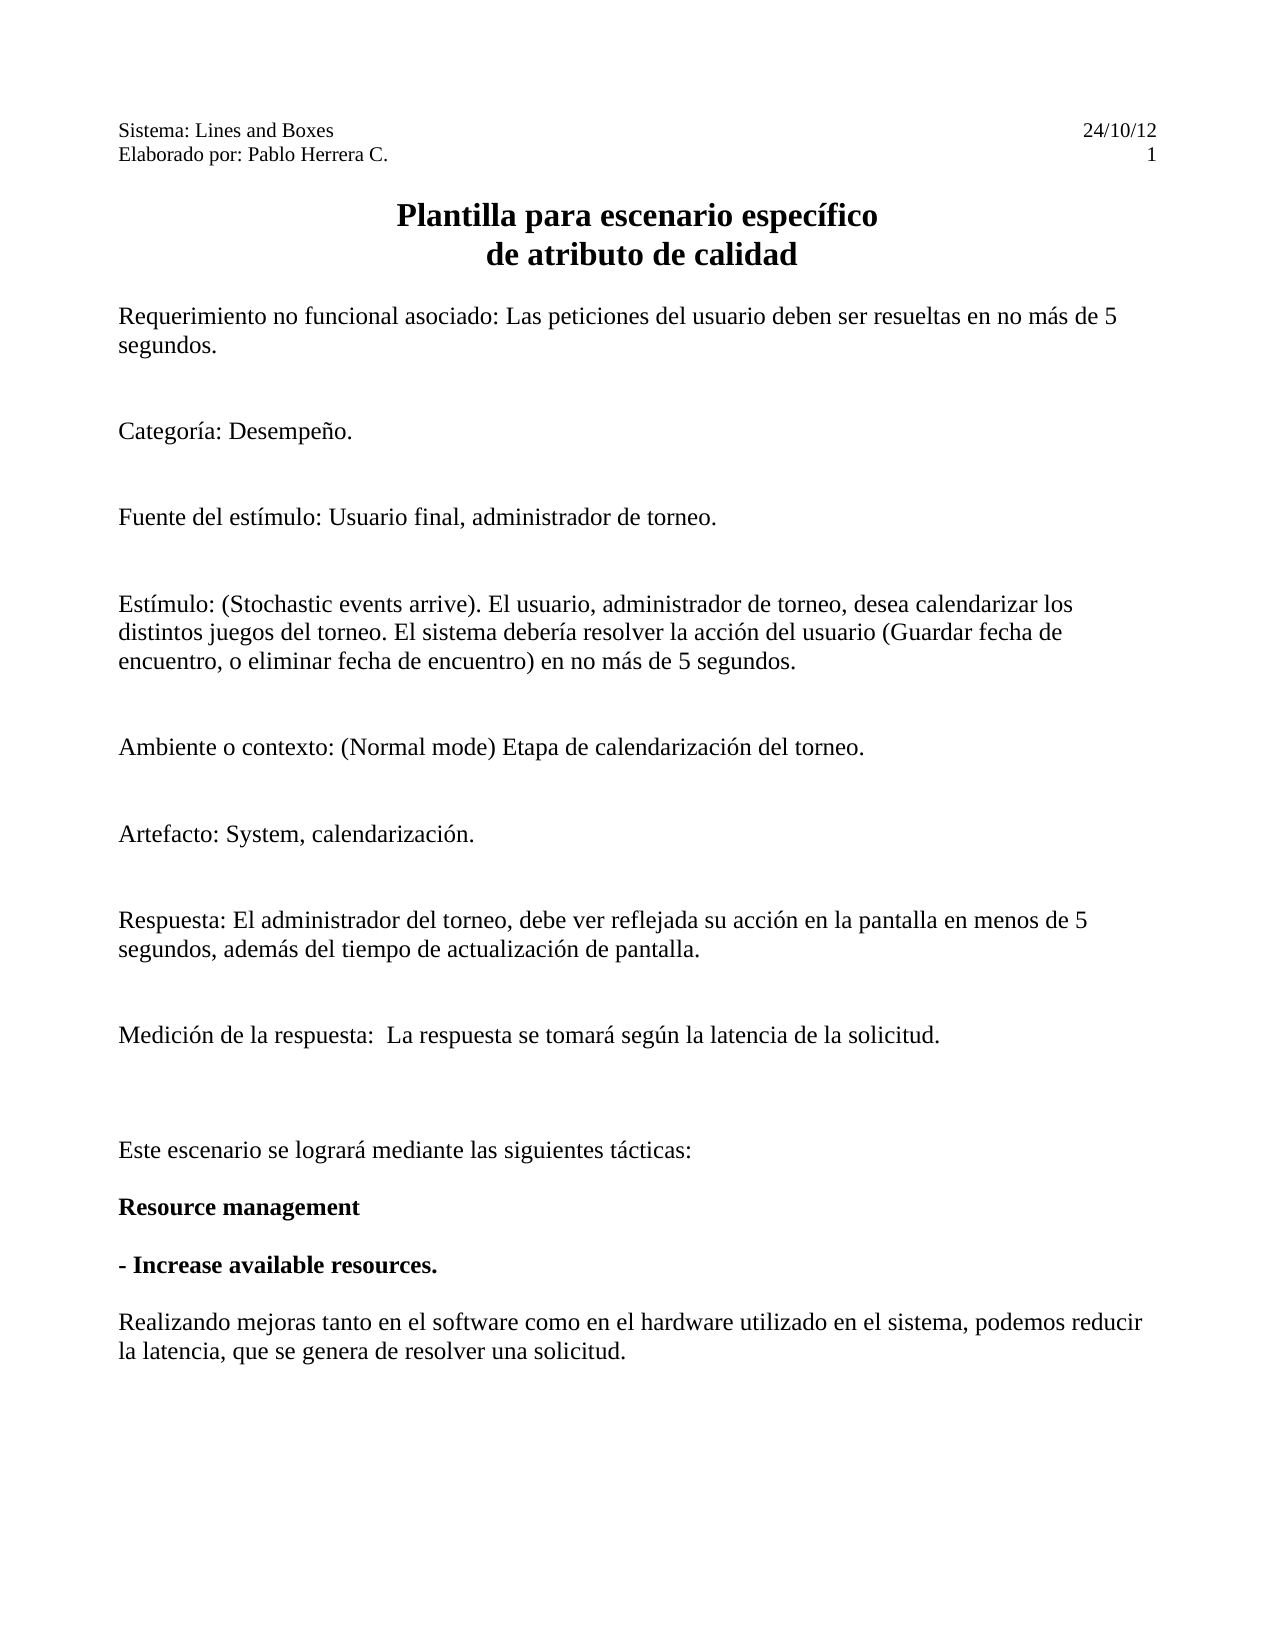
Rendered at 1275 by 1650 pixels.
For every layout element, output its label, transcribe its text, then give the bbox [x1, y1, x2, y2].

text Ambiente o contexto: (Normal mode) Etapa de calendarización del torneo. [118, 732, 1157, 761]
text Artefacto: System, calendarización. [118, 819, 1157, 847]
text - Increase available resources. [118, 1250, 1157, 1279]
text Estímulo: (Stochastic events arrive). El usuario, administrador de torneo, desea calendarizar los distintos juegos del torneo. El sistema debería resolver la acción del usuario (Guardar fecha de encuentro, o eliminar fecha de encuentro) en no más de 5 segundos. [118, 589, 1157, 675]
text Categoría: Desempeño. [118, 416, 1157, 445]
text Realizando mejoras tanto en el software como en el hardware utilizado en el sistema, podemos reducir la latencia, que se genera de resolver una solicitud. [118, 1307, 1157, 1365]
text Medición de la respuesta: La respuesta se tomará según la latencia de la solicitud. [118, 1020, 1157, 1049]
text Respuesta: El administrador del torneo, debe ver reflejada su acción en la pantalla en menos de 5 segundos, además del tiempo de actualización de pantalla. [118, 905, 1157, 962]
text de atributo de calidad [118, 234, 1157, 272]
text Este escenario se logrará mediante las siguientes tácticas: [118, 1135, 1157, 1164]
text Requerimiento no funcional asociado: Las peticiones del usuario deben ser resueltas en no más de 5 segundos. [118, 301, 1157, 359]
text Fuente del estímulo: Usuario final, administrador de torneo. [118, 502, 1157, 531]
text Resource management [118, 1192, 1157, 1221]
text Plantilla para escenario específico [118, 196, 1157, 234]
